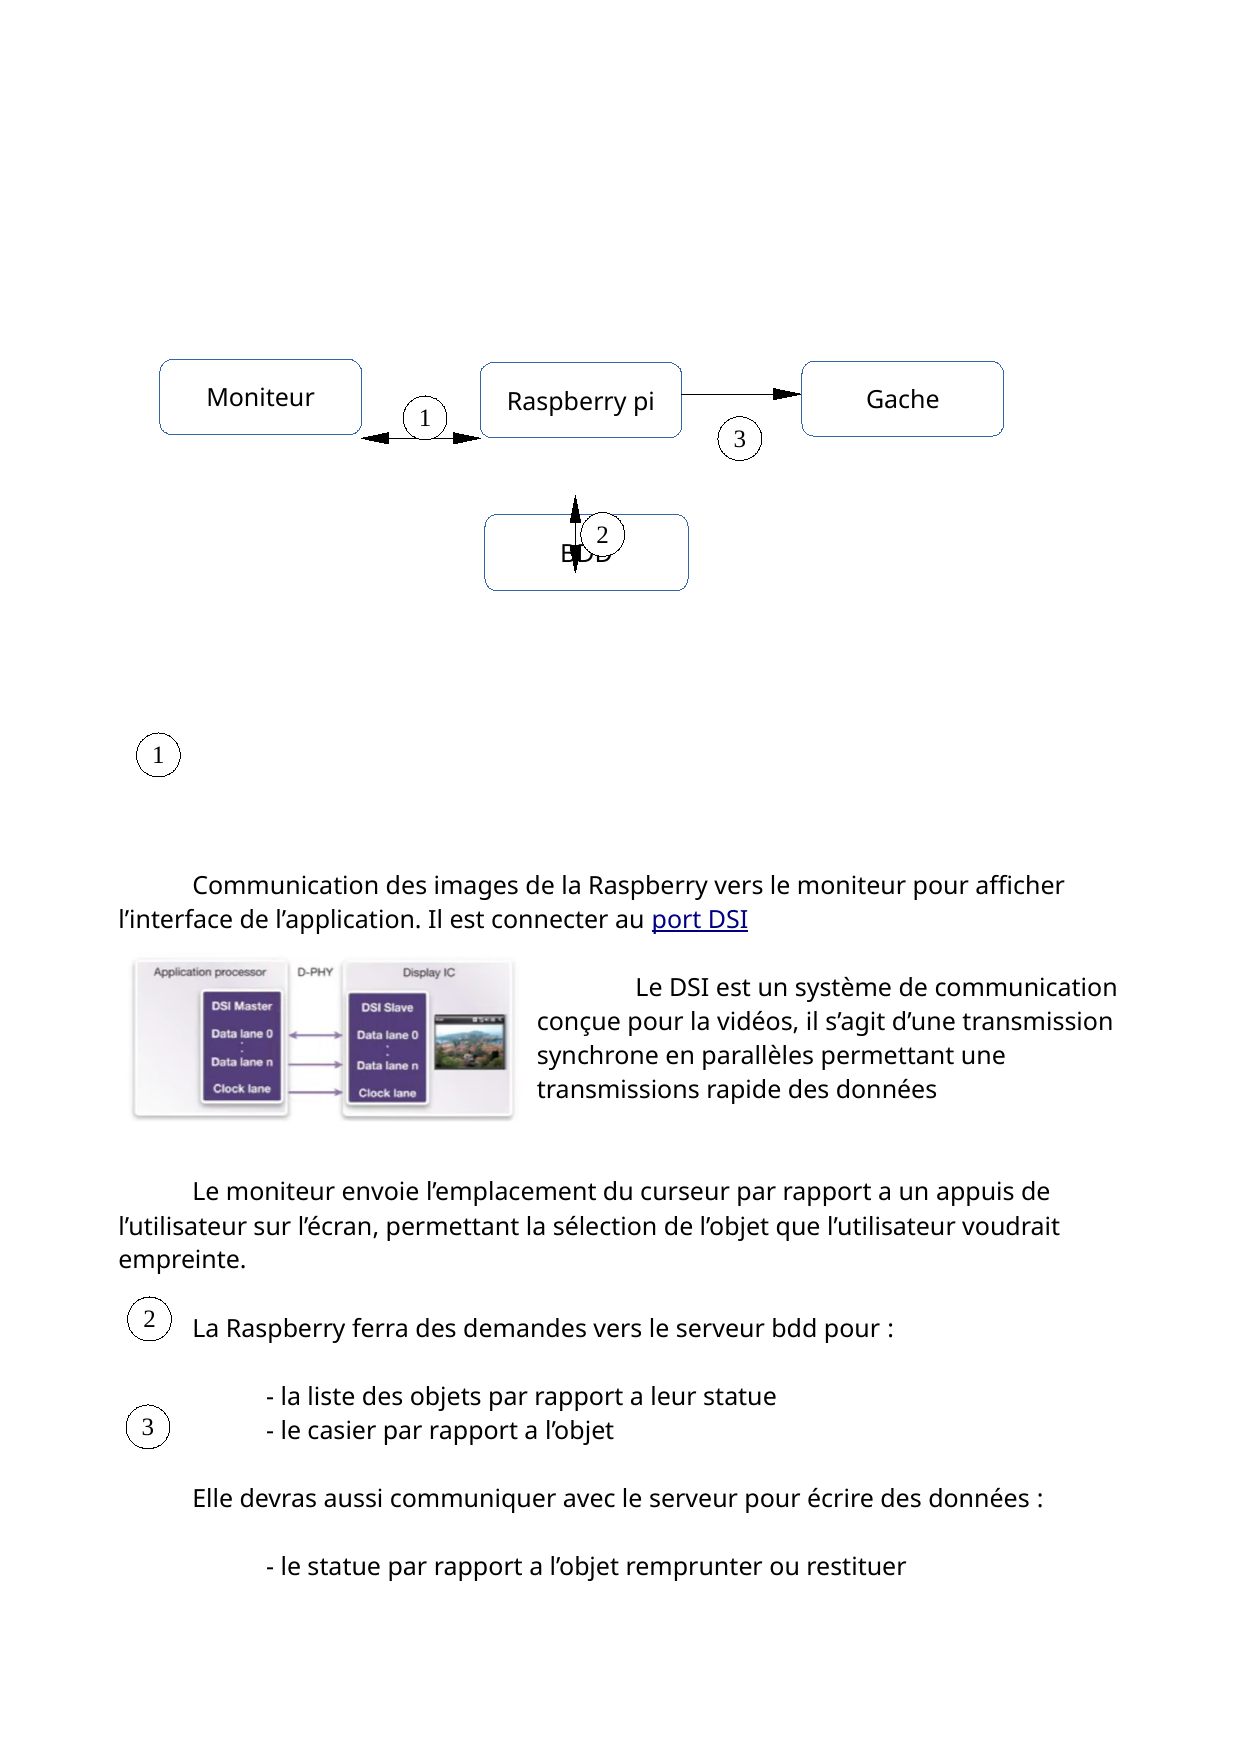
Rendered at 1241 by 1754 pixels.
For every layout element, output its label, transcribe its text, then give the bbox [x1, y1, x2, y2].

text - le casier par rapport a l’objet [159, 1412, 1122, 1447]
text Elle devras aussi communiquer avec le serveur pour écrire des données : [118, 1481, 1122, 1515]
text - le statue par rapport a l’objet remprunter ou restituer [118, 1549, 1122, 1583]
picture [113, 946, 537, 1123]
text Le DSI est un système de communication conçue pour la vidéos, il s’agit d’une transmission synchrone en parallèles permettant une transmissions rapide des données [537, 970, 1122, 1106]
text Communication des images de la Raspberry vers le moniteur pour afficher l’interface de l’application. Il est connecter au port DSI [118, 867, 1122, 936]
text - la liste des objets par rapport a leur statue [118, 1378, 1122, 1412]
text Le moniteur envoie l’emplacement du curseur par rapport a un appuis de l’utilisateur sur l’écran, permettant la sélection de l’objet que l’utilisateur voudrait empreinte. [118, 1174, 1122, 1276]
text [118, 1412, 137, 1447]
text La Raspberry ferra des demandes vers le serveur bdd pour : [118, 1310, 1122, 1344]
